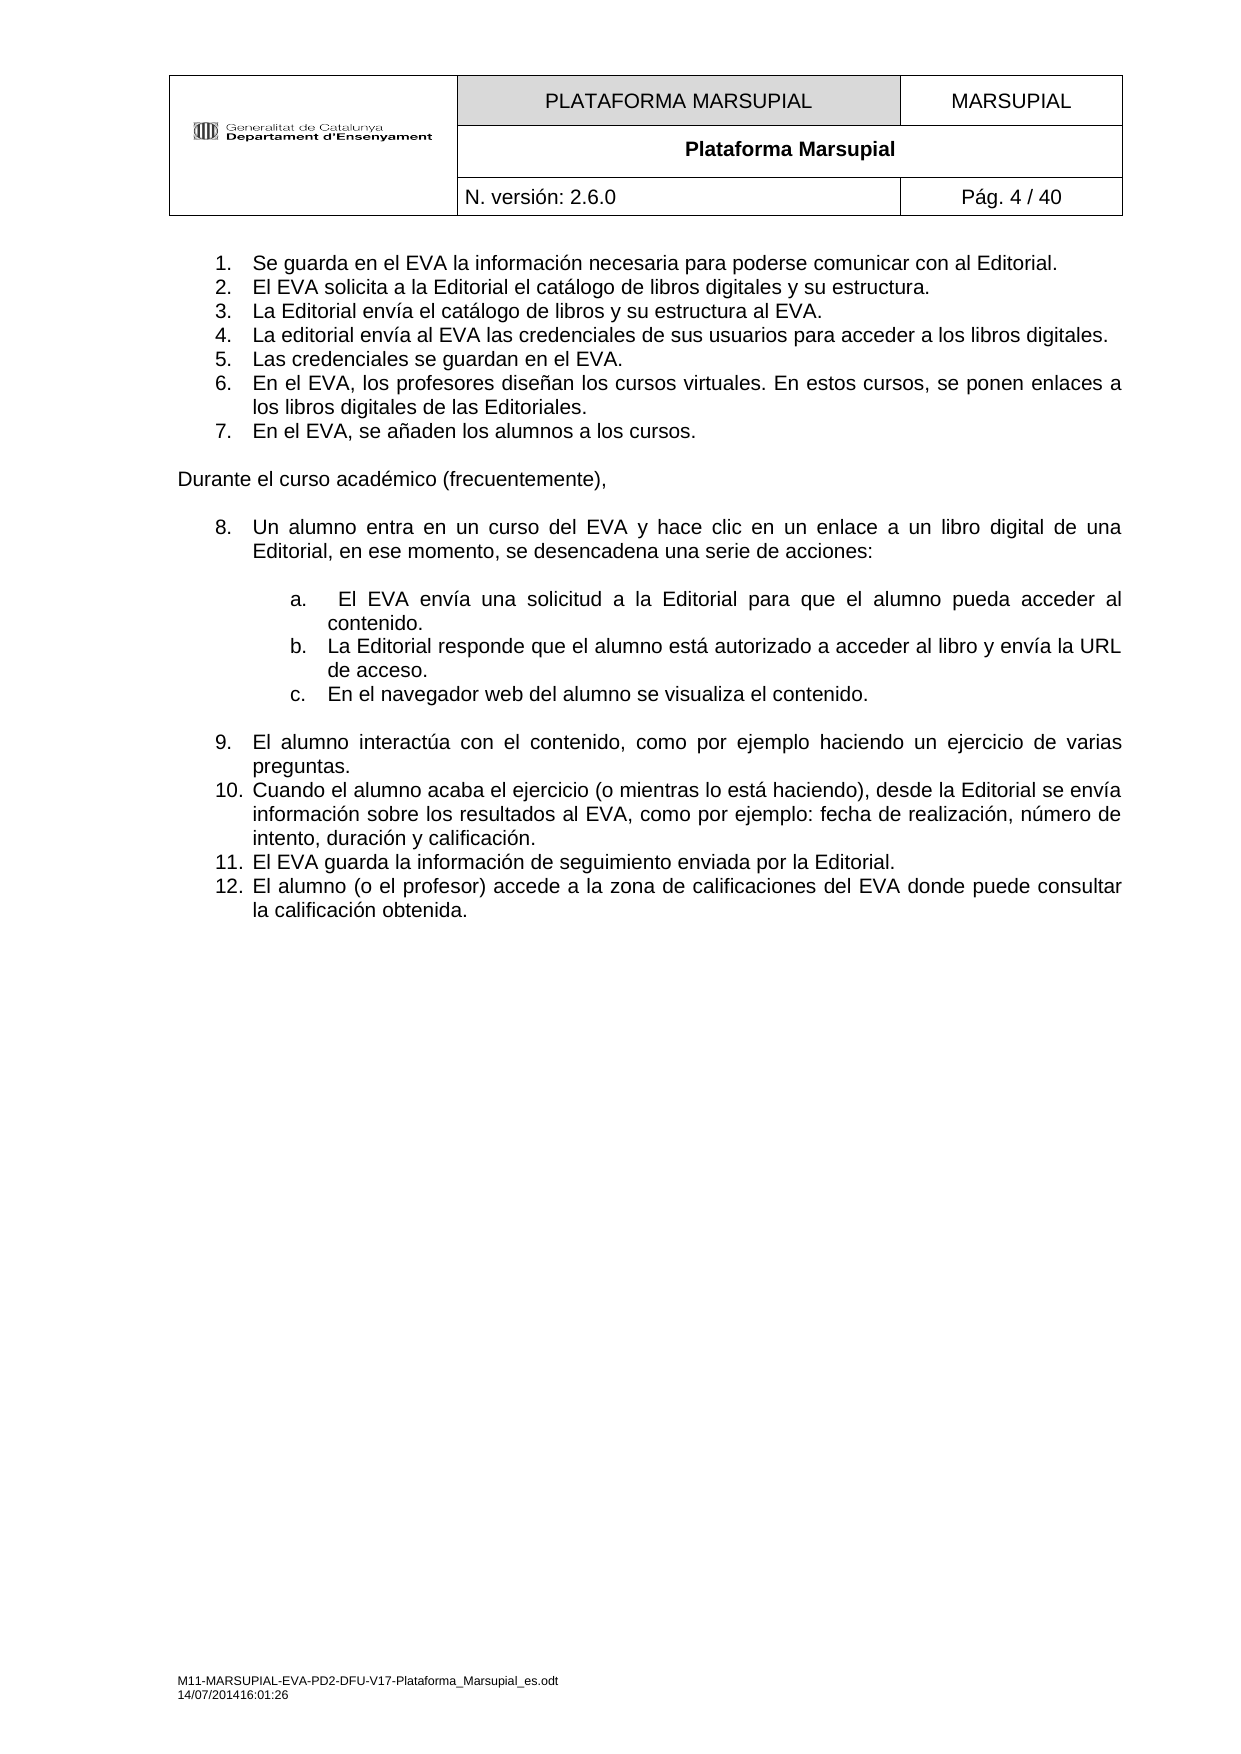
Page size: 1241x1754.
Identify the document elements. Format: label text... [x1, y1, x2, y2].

list El EVA guarda la información de seguimiento enviada por la Editorial. [215, 850, 1122, 874]
list En el navegador web del alumno se visualiza el contenido. [290, 682, 1122, 706]
list Se guarda en el EVA la información necesaria para poderse comunicar con al Editorial. [215, 251, 1122, 275]
list Las credenciales se guardan en el EVA. [215, 347, 1122, 371]
list El alumno interactúa con el contenido, como por ejemplo haciendo un ejercicio de varias preguntas. [215, 730, 1122, 778]
list El EVA envía una solicitud a la Editorial para que el alumno pueda acceder al contenido. [290, 586, 1122, 634]
list En el EVA, los profesores diseñan los cursos virtuales. En estos cursos, se ponen enlaces a los libros digitales de las Editoriales. [215, 371, 1122, 419]
list La Editorial envía el catálogo de libros y su estructura al EVA. [215, 299, 1122, 323]
list Un alumno entra en un curso del EVA y hace clic en un enlace a un libro digital de una Editorial, en ese momento, se desencadena una serie de acciones: [215, 514, 1122, 562]
list El EVA solicita a la Editorial el catálogo de libros digitales y su estructura. [215, 275, 1122, 299]
list La editorial envía al EVA las credenciales de sus usuarios para acceder a los libros digitales. [215, 323, 1122, 347]
list Cuando el alumno acaba el ejercicio (o mientras lo está haciendo), desde la Editorial se envía información sobre los resultados al EVA, como por ejemplo: fecha de realización, número de intento, duración y calificación. [215, 778, 1122, 850]
list En el EVA, se añaden los alumnos a los cursos. [215, 419, 1122, 443]
list La Editorial responde que el alumno está autorizado a acceder al libro y envía la URL de acceso. [290, 634, 1122, 682]
text Durante el curso académico (frecuentemente), [177, 467, 1122, 491]
list El alumno (o el profesor) accede a la zona de calificaciones del EVA donde puede consultar la calificación obtenida. [215, 874, 1122, 922]
